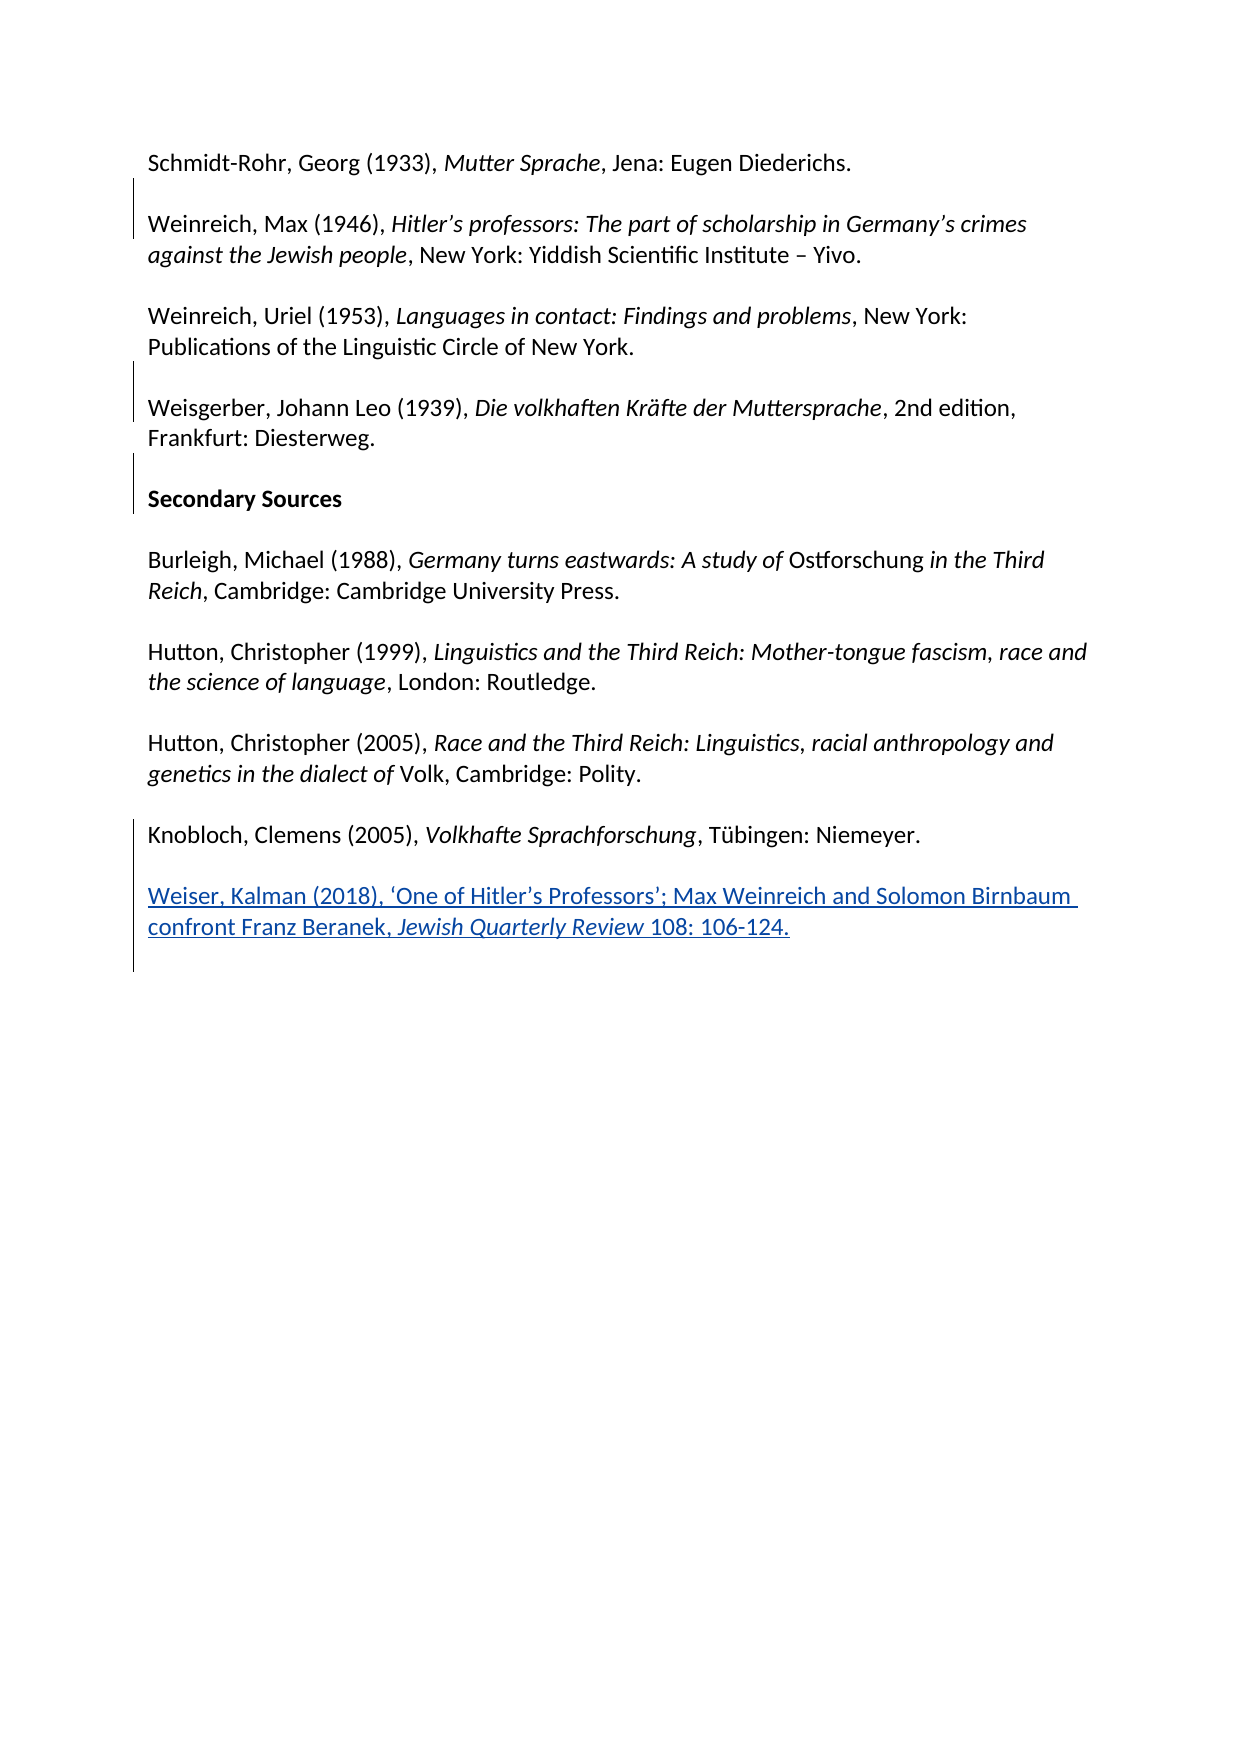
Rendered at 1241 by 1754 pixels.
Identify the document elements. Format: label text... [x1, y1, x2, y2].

text Weinreich, Max (1946), Hitler’s professors: The part of scholarship in Germany’s crimes against the Jewish people, New York: Yiddish Scientific Institute – Yivo. [148, 209, 1093, 270]
text Weinreich, Uriel (1953), Languages in contact: Findings and problems, New York: Publications of the Linguistic Circle of New York. [148, 300, 1093, 361]
text Secondary Sources [148, 483, 1093, 514]
text Hutton, Christopher (2005), Race and the Third Reich: Linguistics, racial anthropology and genetics in the dialect of Volk, Cambridge: Polity. [148, 727, 1093, 788]
text Hutton, Christopher (1999), Linguistics and the Third Reich: Mother-tongue fascism, race and the science of language, London: Routledge. [148, 636, 1093, 697]
text Weisgerber, Johann Leo (1939), Die volkhaften Kräfte der Muttersprache, 2nd edition, Frankfurt: Diesterweg. [148, 392, 1093, 453]
text Schmidt-Rohr, Georg (1933), Mutter Sprache, Jena: Eugen Diederichs. [148, 148, 1093, 178]
text Weiser, Kalman (2018), ‘One of Hitler’s Professors’; Max Weinreich and Solomon Birnbaum confront Franz Beranek, Jewish Quarterly Review 108: 106-124. [148, 880, 1093, 941]
text Knobloch, Clemens (2005), Volkhafte Sprachforschung, Tübingen: Niemeyer. [148, 819, 1093, 849]
text Burleigh, Michael (1988), Germany turns eastwards: A study of Ostforschung in the Third Reich, Cambridge: Cambridge University Press. [148, 544, 1093, 605]
